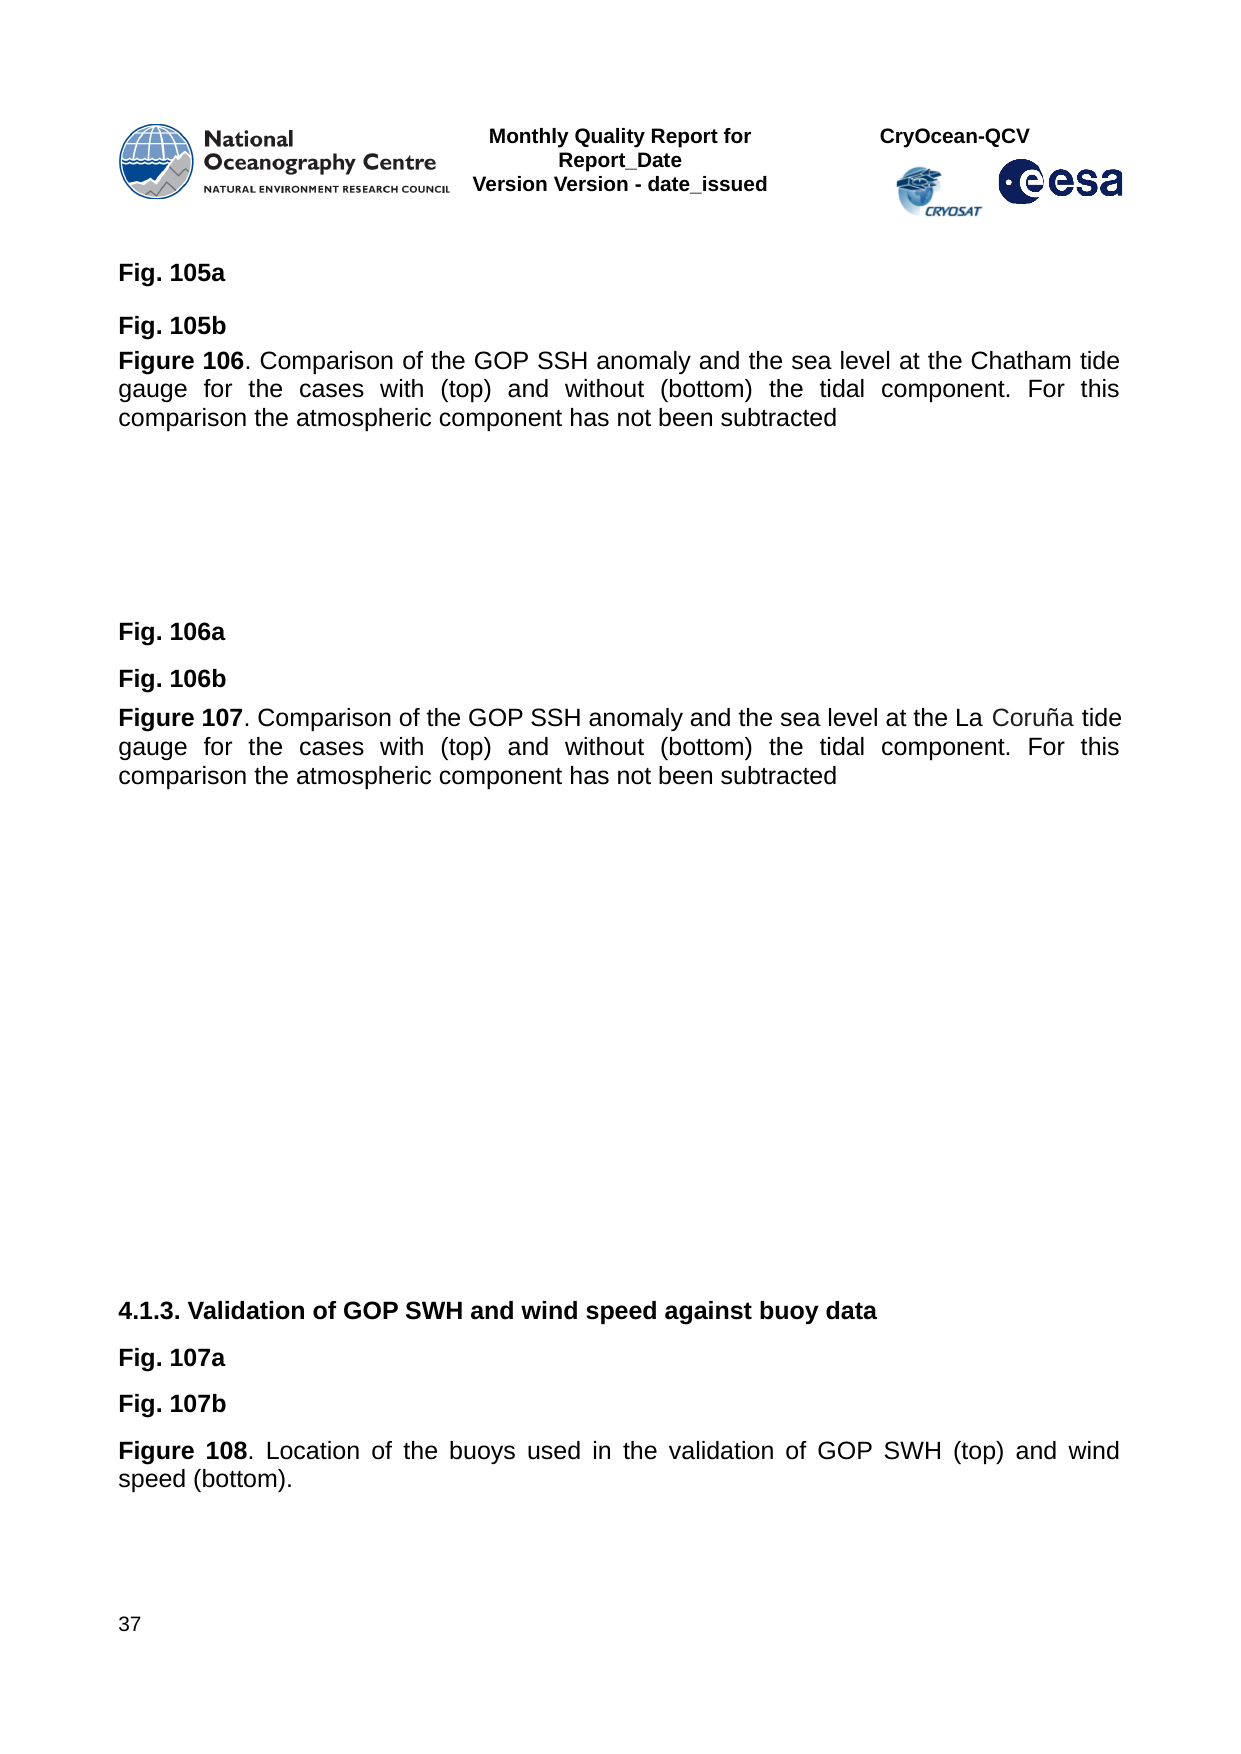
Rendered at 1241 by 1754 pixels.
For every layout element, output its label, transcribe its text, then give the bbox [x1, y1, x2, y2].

picture [876, 159, 1123, 224]
text Figure 108. Location of the buoys used in the validation of GOP SWH (top) and wind speed (bottom). [118, 1436, 1122, 1493]
text Figure 106. Comparison of the GOP SSH anomaly and the sea level at the Chatham tide gauge for the cases with (top) and without (bottom) the tidal component. For this comparison the atmospheric component has not been subtracted [118, 346, 1122, 432]
text Fig. 105a [118, 257, 1122, 286]
text 4.1.3. Validation of GOP SWH and wind speed against buoy data [118, 1296, 1122, 1325]
text Fig. 107b [118, 1389, 1122, 1418]
text Fig. 106a [118, 617, 1122, 646]
text Fig. 107a [118, 1343, 1122, 1371]
text Fig. 105b [118, 311, 1122, 340]
text Fig. 106b [118, 664, 1122, 693]
text Figure 107. Comparison of the GOP SSH anomaly and the sea level at the La Coruña tide gauge for the cases with (top) and without (bottom) the tidal component. For this comparison the atmospheric component has not been subtracted [118, 698, 1122, 789]
